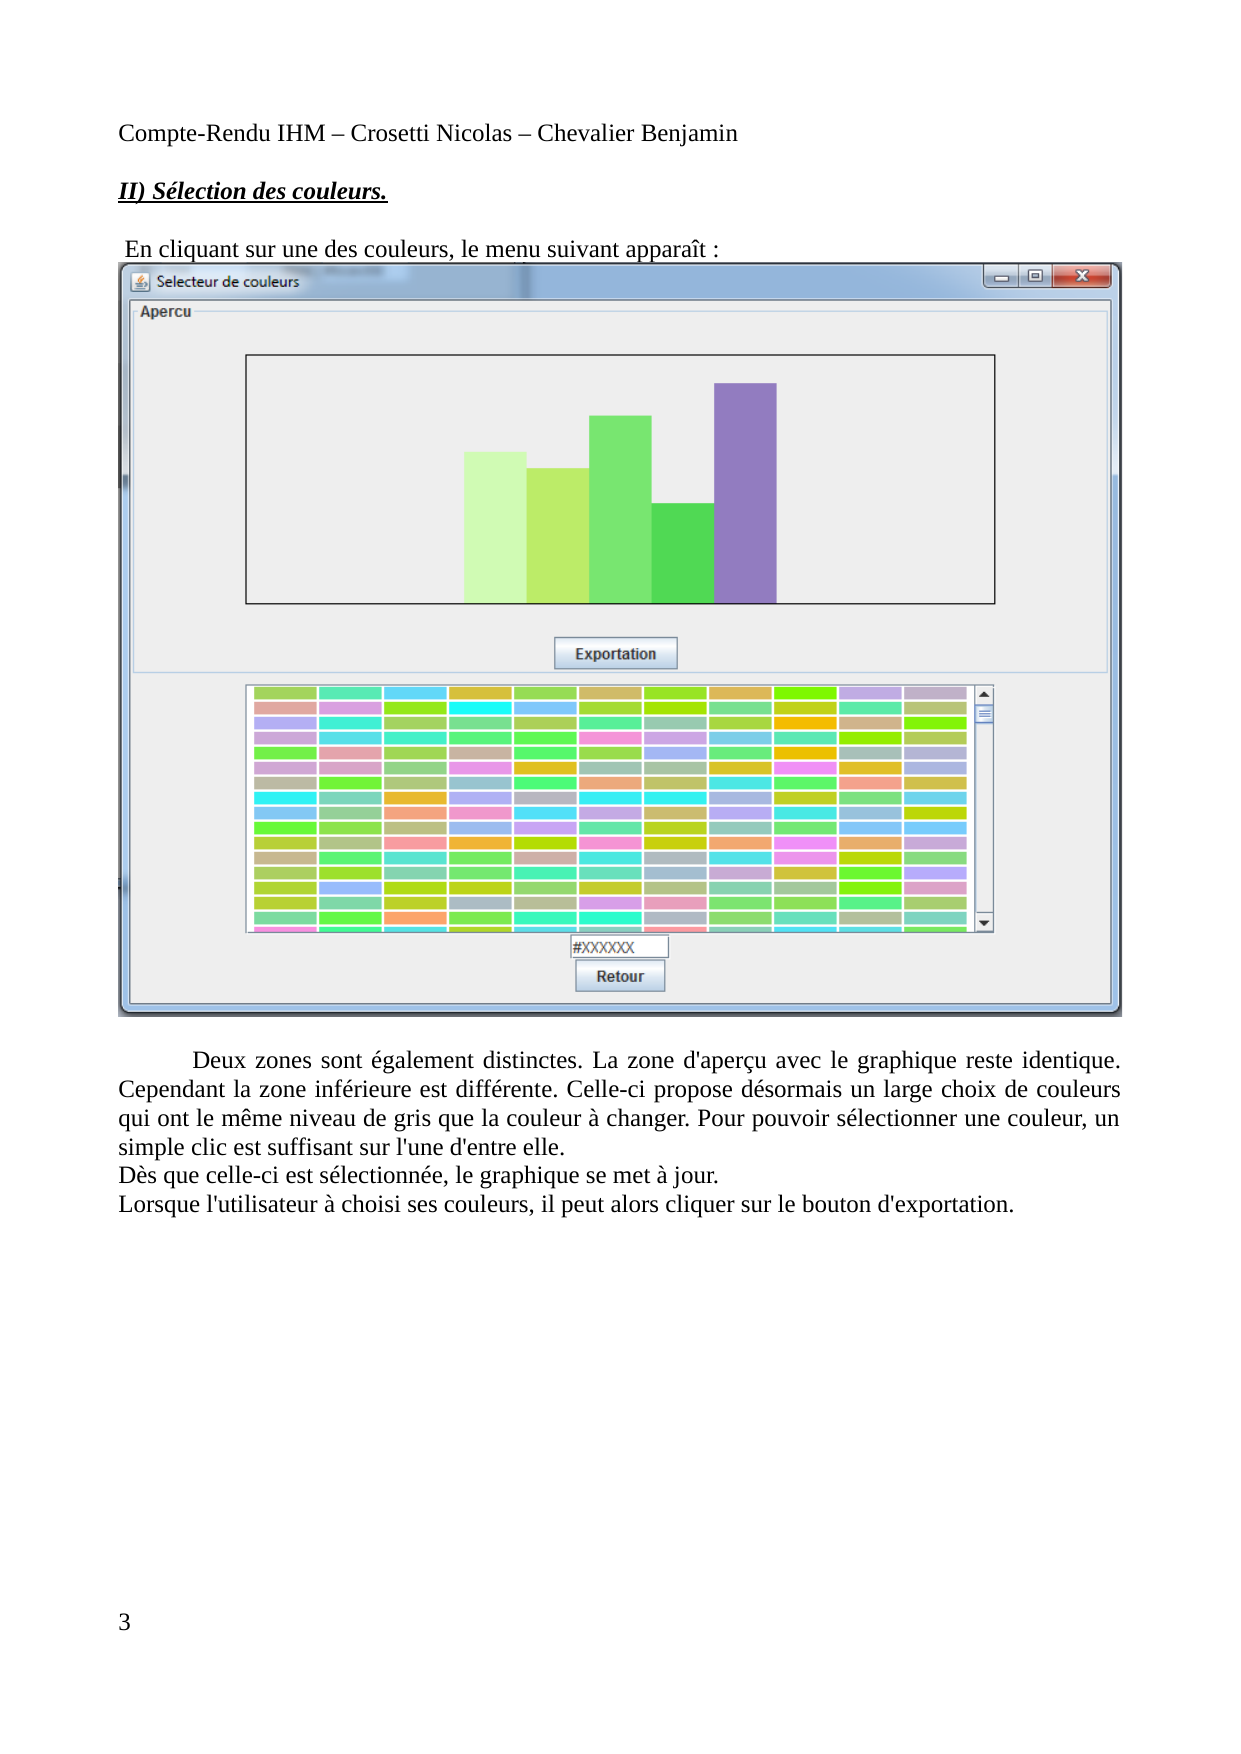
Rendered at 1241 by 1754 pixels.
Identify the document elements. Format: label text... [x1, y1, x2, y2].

text II) Sélection des couleurs. [118, 176, 1122, 205]
text Dès que celle-ci est sélectionnée, le graphique se met à jour. [118, 1161, 1122, 1189]
text Lorsque l'utilisateur à choisi ses couleurs, il peut alors cliquer sur le bouton d'exportation. [118, 1189, 1122, 1218]
text Deux zones sont également distinctes. La zone d'aperçu avec le graphique reste identique. Cependant la zone inférieure est différente. Celle-ci propose désormais un large choix de couleurs qui ont le même niveau de gris que la couleur à changer. Pour pouvoir sélectionner une couleur, un simple clic est suffisant sur l'une d'entre elle. [118, 1046, 1122, 1161]
text En cliquant sur une des couleurs, le menu suivant apparaît : [118, 234, 1122, 262]
picture [118, 262, 1123, 1017]
